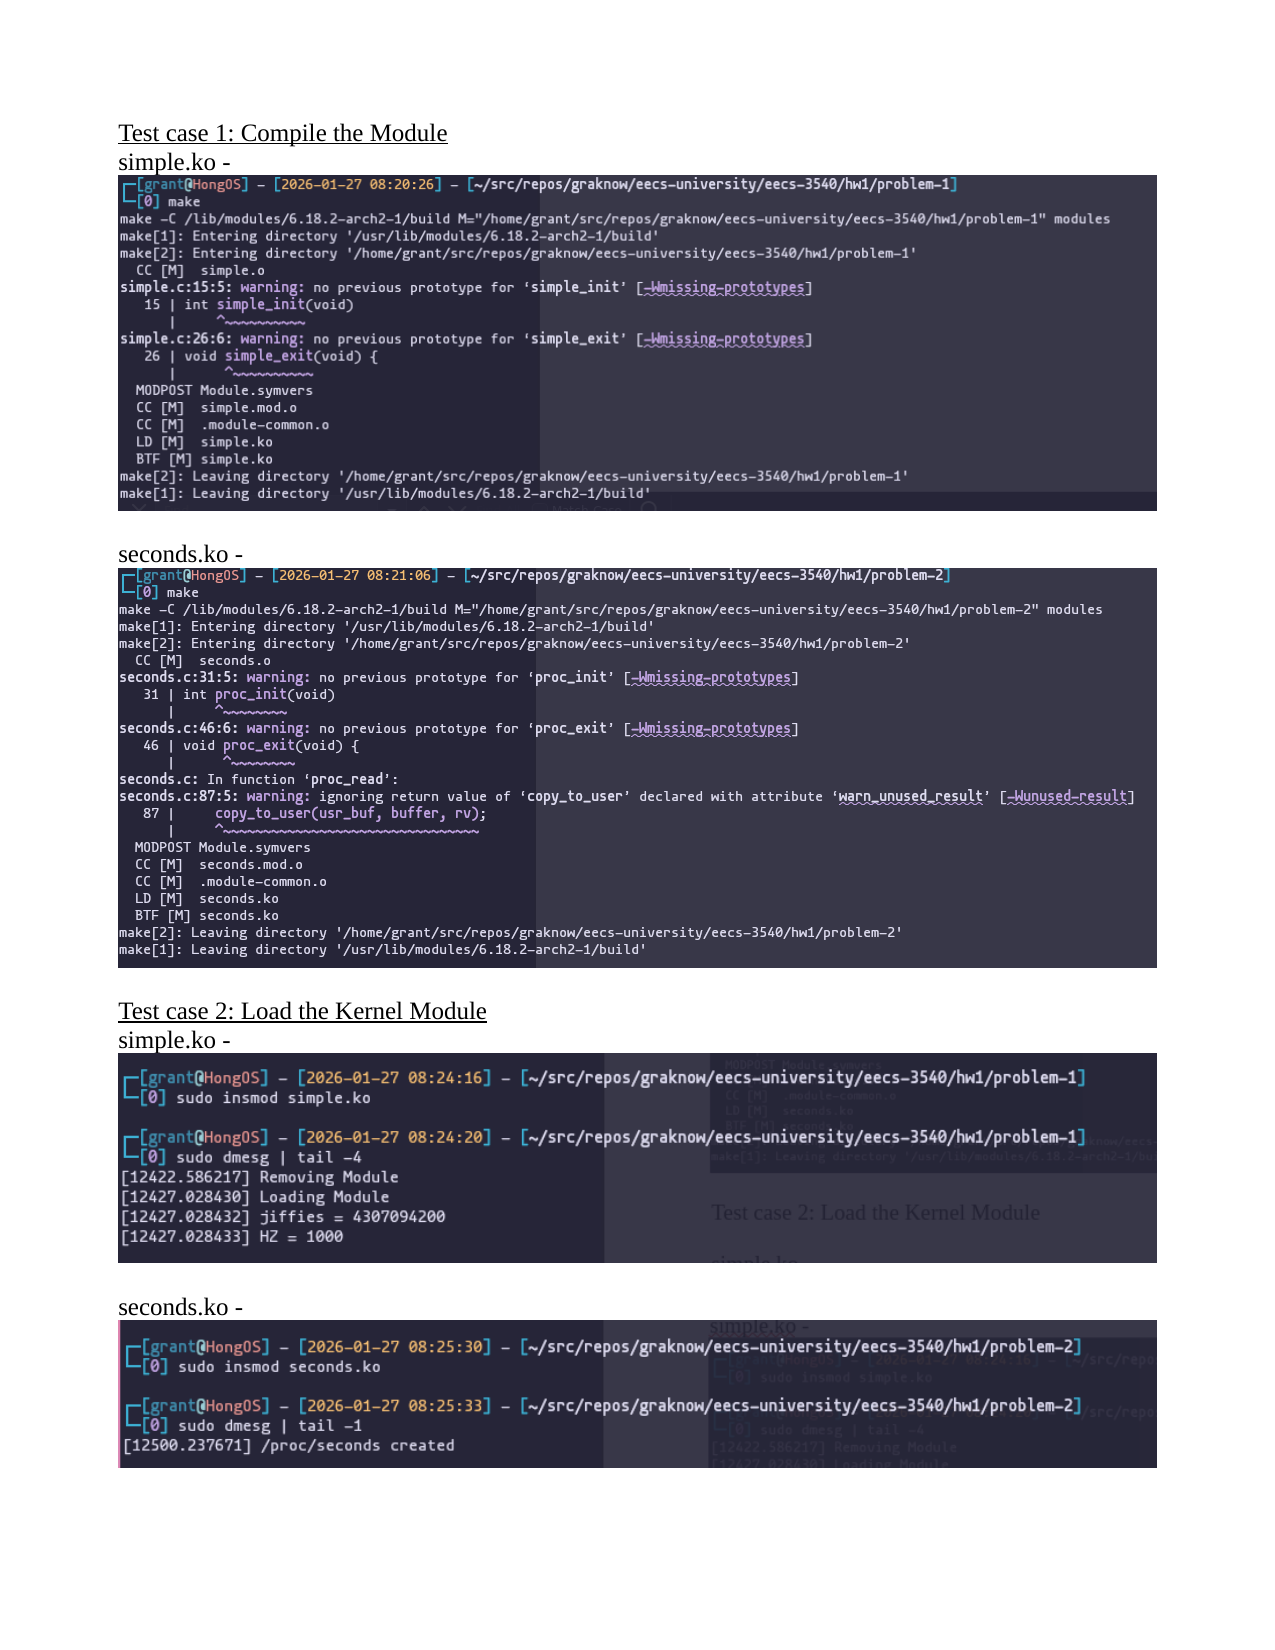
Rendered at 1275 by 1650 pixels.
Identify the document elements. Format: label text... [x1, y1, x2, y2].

text simple.ko - [118, 147, 1157, 175]
picture [118, 1320, 1157, 1468]
text Test case 2: Load the Kernel Module [118, 968, 1157, 1025]
text simple.ko - [118, 1025, 1157, 1053]
text seconds.ko - [118, 511, 1157, 568]
picture [118, 1053, 1157, 1263]
text seconds.ko - [118, 1263, 1157, 1320]
picture [118, 175, 1157, 511]
text Test case 1: Compile the Module [118, 118, 1157, 147]
picture [118, 568, 1157, 968]
